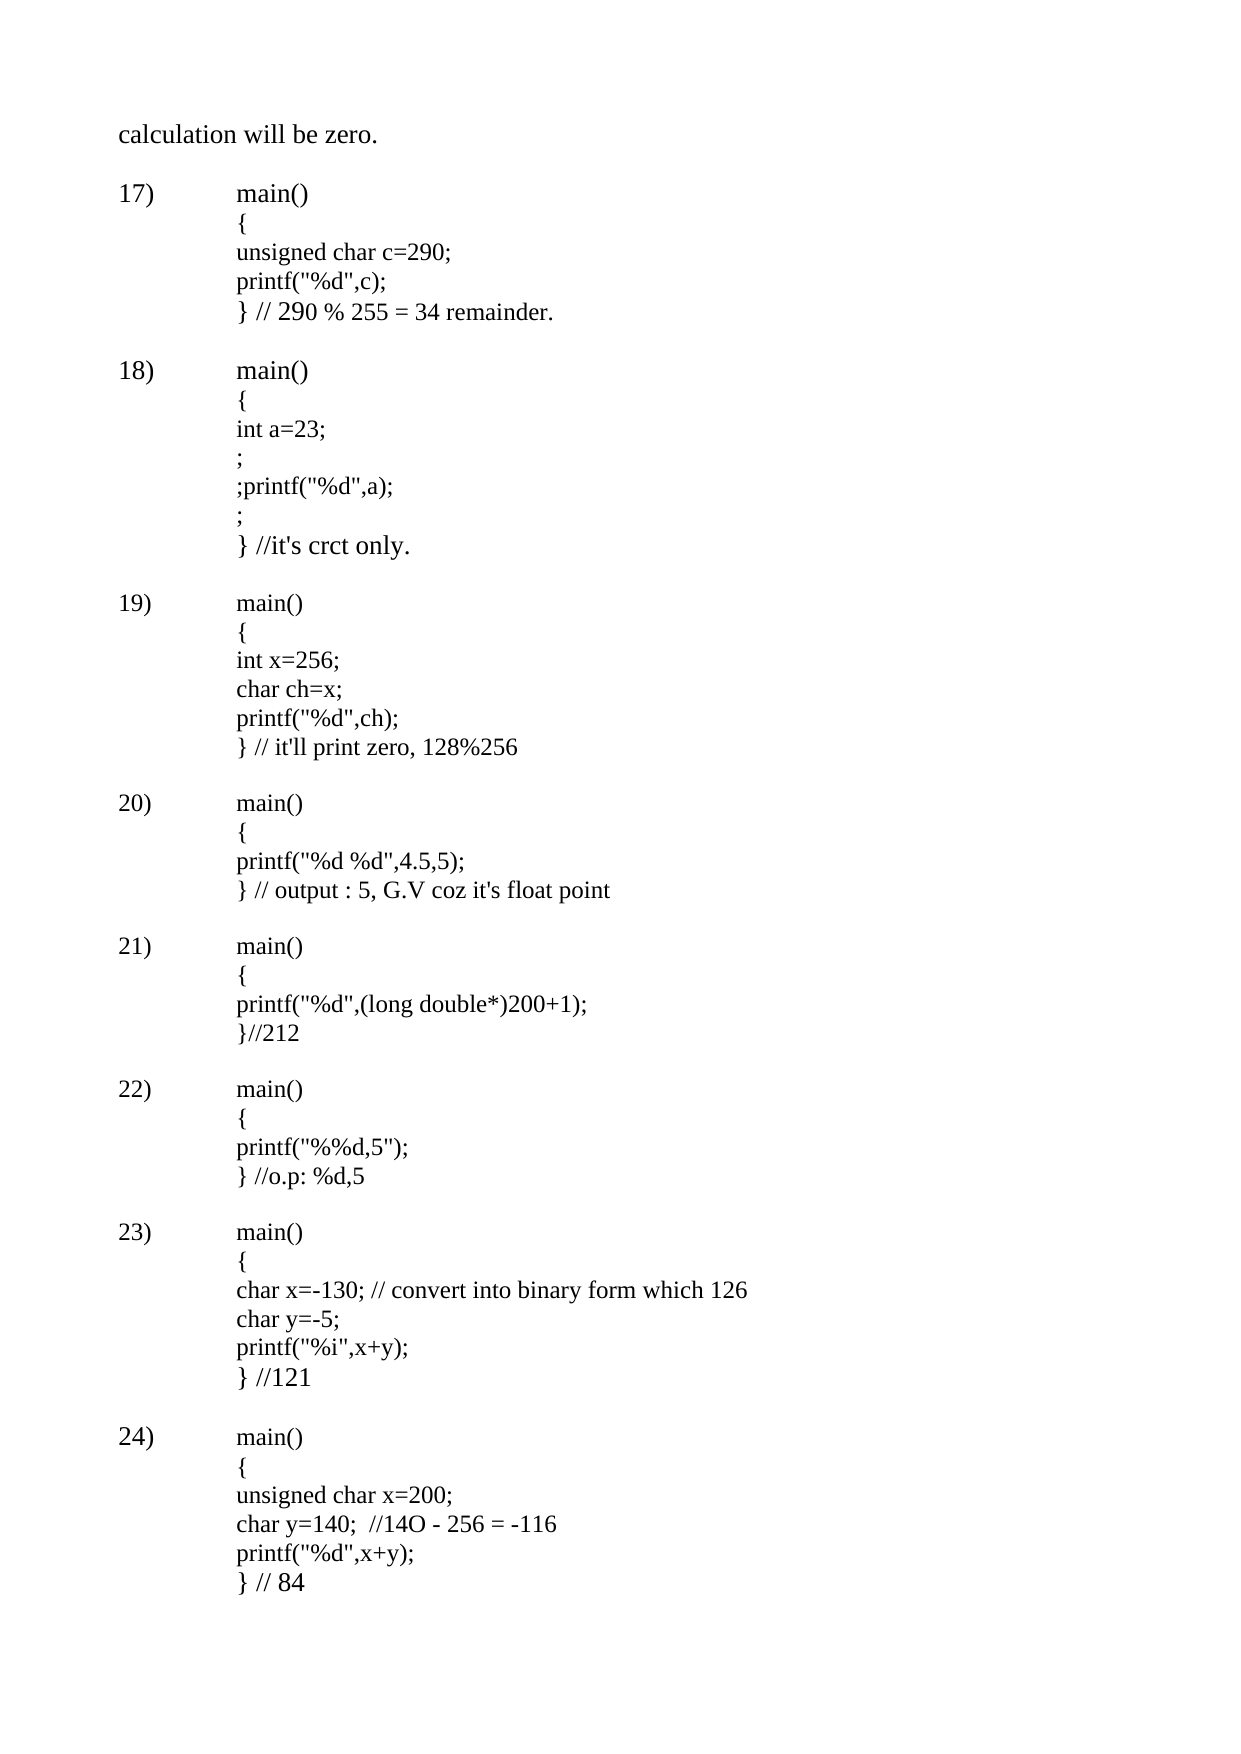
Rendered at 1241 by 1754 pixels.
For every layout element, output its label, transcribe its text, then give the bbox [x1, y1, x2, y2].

text } //it's crct only. [118, 529, 1122, 560]
text char y=-5; [118, 1304, 1122, 1332]
text char ch=x; [118, 674, 1122, 703]
text int x=256; [118, 645, 1122, 674]
text { [118, 617, 1122, 645]
text } //o.p: %d,5 [118, 1161, 1122, 1189]
text 18) main() [118, 354, 1122, 385]
text printf("%d",(long double*)200+1); [118, 989, 1122, 1018]
text ;printf("%d",a); [118, 471, 1122, 500]
text char y=140; //14O - 256 = -116 [118, 1509, 1122, 1538]
text unsigned char c=290; [118, 237, 1122, 266]
text printf("%%d,5"); [118, 1132, 1122, 1161]
text 23) main() [118, 1217, 1122, 1246]
text 21) main() [118, 931, 1122, 960]
text } // 84 [118, 1567, 1122, 1598]
text } // 290 % 255 = 34 remainder. [118, 295, 1122, 326]
text printf("%d",x+y); [118, 1538, 1122, 1567]
text 20) main() [118, 788, 1122, 817]
text ; [118, 442, 1122, 471]
text int a=23; [118, 414, 1122, 442]
text 22) main() [118, 1074, 1122, 1103]
text printf("%i",x+y); [118, 1332, 1122, 1361]
text } // output : 5, G.V coz it's float point [118, 875, 1122, 903]
text unsigned char x=200; [118, 1480, 1122, 1509]
text printf("%d",c); [118, 266, 1122, 295]
text { [118, 208, 1122, 237]
text printf("%d %d",4.5,5); [118, 846, 1122, 875]
text 19) main() [118, 588, 1122, 617]
text printf("%d",ch); [118, 703, 1122, 732]
text { [118, 817, 1122, 846]
text { [118, 1452, 1122, 1480]
text char x=-130; // convert into binary form which 126 [118, 1275, 1122, 1304]
text } // it'll print zero, 128%256 [118, 732, 1122, 760]
text { [118, 385, 1122, 414]
text { [118, 960, 1122, 989]
text ; [118, 500, 1122, 529]
text } //121 [118, 1361, 1122, 1392]
text { [118, 1103, 1122, 1132]
text { [118, 1246, 1122, 1275]
text 24) main() [118, 1420, 1122, 1452]
text }//212 [118, 1018, 1122, 1046]
text 17) main() [118, 177, 1122, 208]
text calculation will be zero. [118, 118, 1122, 149]
